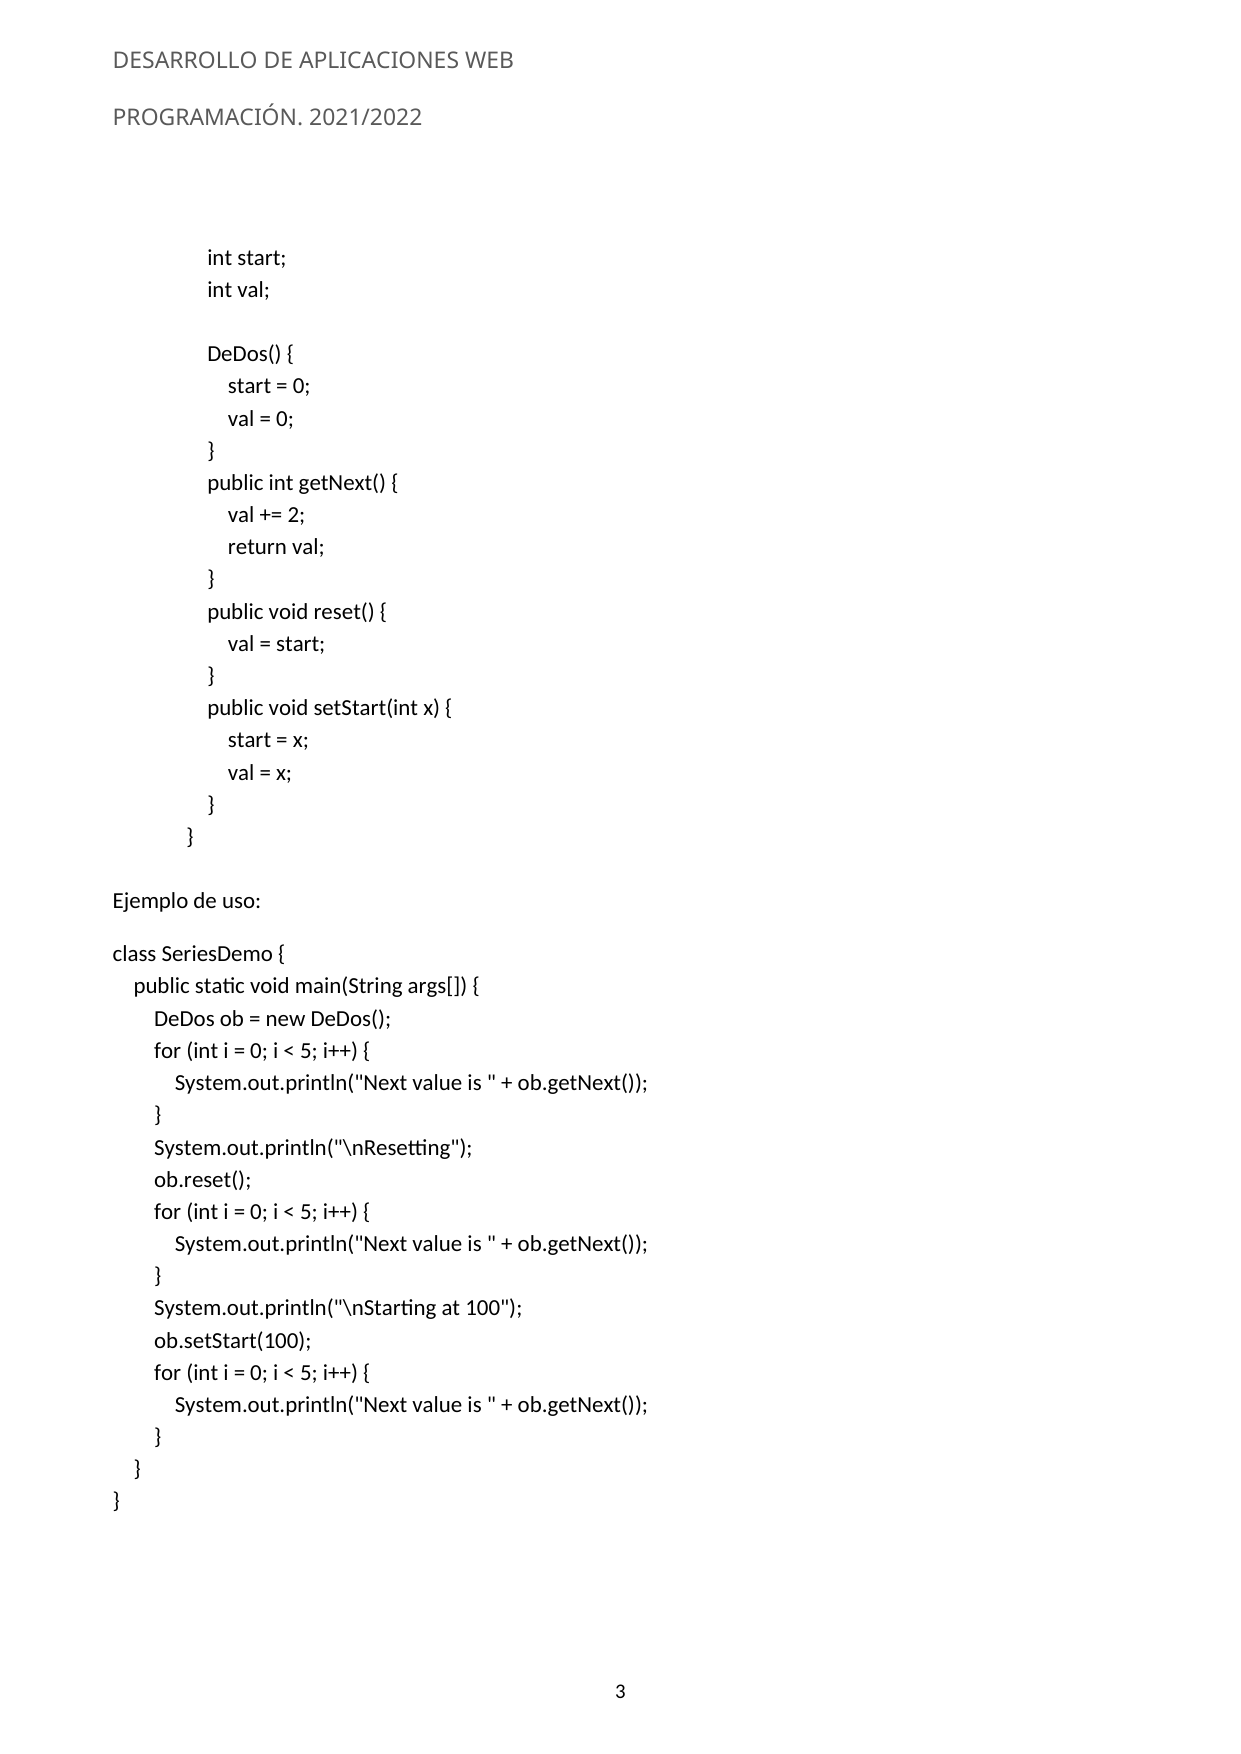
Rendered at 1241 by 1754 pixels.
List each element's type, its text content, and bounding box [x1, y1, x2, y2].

text class SeriesDemo { [112, 939, 1128, 967]
text for (int i = 0; i < 5; i++) { [112, 1197, 1128, 1225]
text System.out.println("\nResetting"); [112, 1133, 1128, 1161]
text int val; [186, 275, 1128, 303]
text ob.setStart(100); [112, 1326, 1128, 1354]
text start = x; [186, 726, 1128, 753]
text public static void main(String args[]) { [112, 972, 1128, 1000]
text } [112, 1261, 1128, 1289]
text public int getNext() { [186, 468, 1128, 496]
text int start; [186, 243, 1128, 271]
text public void reset() { [186, 597, 1128, 625]
text val = x; [186, 758, 1128, 786]
text public void setStart(int x) { [186, 693, 1128, 721]
text for (int i = 0; i < 5; i++) { [112, 1358, 1128, 1386]
text } [112, 1487, 1128, 1515]
text val = start; [186, 629, 1128, 657]
text val += 2; [186, 500, 1128, 528]
text } [186, 661, 1128, 689]
text Ejemplo de uso: [112, 886, 1128, 914]
text System.out.println("\nStarting at 100"); [112, 1293, 1128, 1322]
text } [186, 790, 1128, 818]
text } [112, 1422, 1128, 1450]
text DeDos() { [186, 339, 1128, 367]
text start = 0; [186, 371, 1128, 399]
text val = 0; [186, 404, 1128, 432]
text ob.reset(); [112, 1165, 1128, 1193]
text System.out.println("Next value is " + ob.getNext()); [112, 1229, 1128, 1257]
text return val; [186, 532, 1128, 560]
text DeDos ob = new DeDos(); [112, 1004, 1128, 1032]
text System.out.println("Next value is " + ob.getNext()); [112, 1068, 1128, 1096]
text } [112, 1454, 1128, 1482]
text } [186, 564, 1128, 593]
text } [186, 822, 1128, 850]
text for (int i = 0; i < 5; i++) { [112, 1036, 1128, 1064]
text System.out.println("Next value is " + ob.getNext()); [112, 1390, 1128, 1418]
text } [112, 1100, 1128, 1128]
text } [186, 436, 1128, 464]
